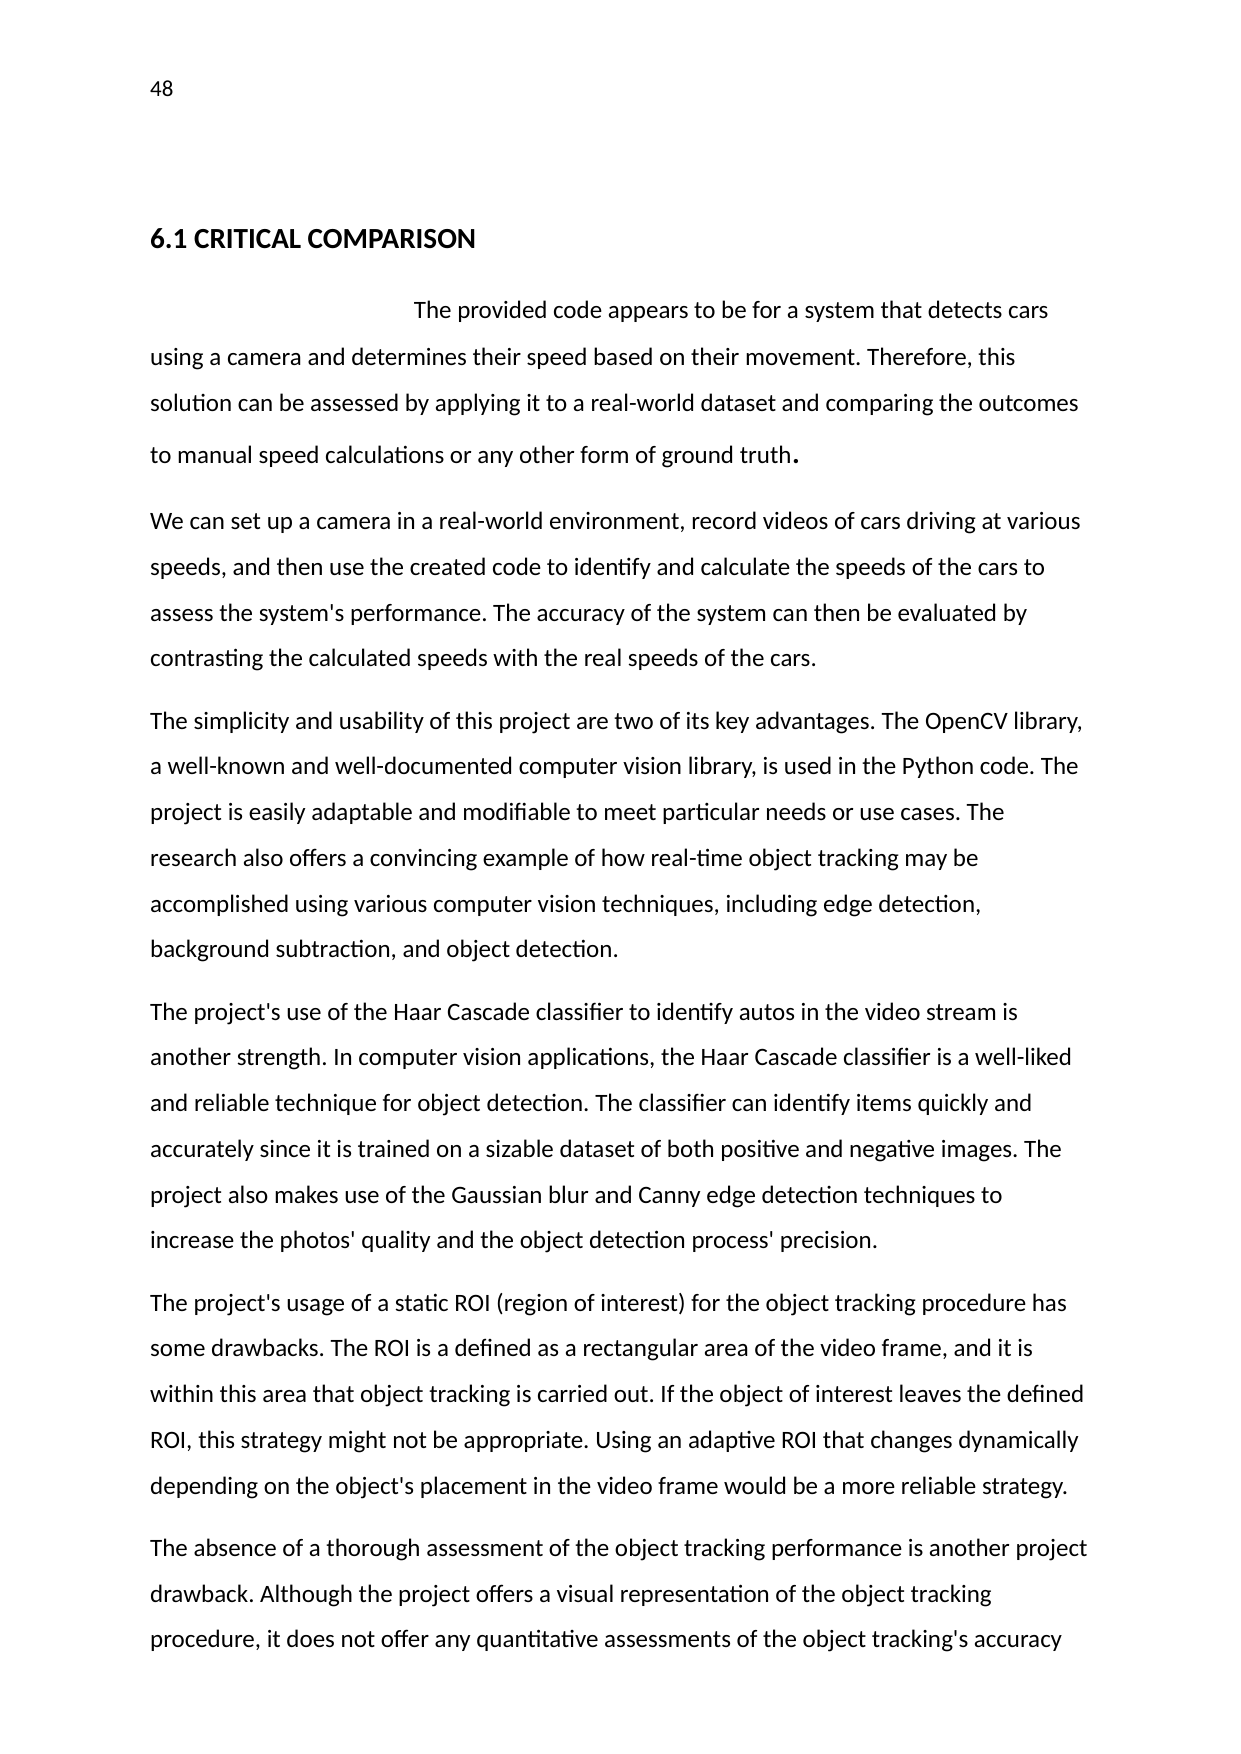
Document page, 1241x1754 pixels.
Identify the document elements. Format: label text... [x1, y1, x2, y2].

text The project's use of the Haar Cascade classifier to identify autos in the video stream is another strength. In computer vision applications, the Haar Cascade classifier is a well-liked and reliable technique for object detection. The classifier can identify items quickly and accurately since it is trained on a sizable dataset of both positive and negative images. The project also makes use of the Gaussian blur and Canny edge detection techniques to increase the photos' quality and the object detection process' precision. [150, 996, 1090, 1255]
text We can set up a camera in a real-world environment, record videos of cars driving at various speeds, and then use the created code to identify and calculate the speeds of the cars to assess the system's performance. The accuracy of the system can then be evaluated by contrasting the calculated speeds with the real speeds of the cars. [150, 505, 1090, 673]
text The project's usage of a static ROI (region of interest) for the object tracking procedure has some drawbacks. The ROI is a defined as a rectangular area of the video frame, and it is within this area that object tracking is carried out. If the object of interest leaves the defined ROI, this strategy might not be appropriate. Using an adaptive ROI that changes dynamically depending on the object's placement in the video frame would be a more reliable strategy. [150, 1287, 1090, 1500]
text 6.1 CRITICAL COMPARISON [150, 220, 1090, 256]
text The simplicity and usability of this project are two of its key advantages. The OpenCV library, a well-known and well-documented computer vision library, is used in the Python code. The project is easily adaptable and modifiable to meet particular needs or use cases. The research also offers a convincing example of how real-time object tracking may be accomplished using various computer vision techniques, including edge detection, background subtraction, and object detection. [150, 705, 1090, 964]
text The absence of a thorough assessment of the object tracking performance is another project drawback. Although the project offers a visual representation of the object tracking procedure, it does not offer any quantitative assessments of the object tracking's accuracy [150, 1532, 1090, 1654]
text The provided code appears to be for a system that detects cars using a camera and determines their speed based on their movement. Therefore, this solution can be assessed by applying it to a real-world dataset and comparing the outcomes to manual speed calculations or any other form of ground truth. [150, 290, 1090, 471]
